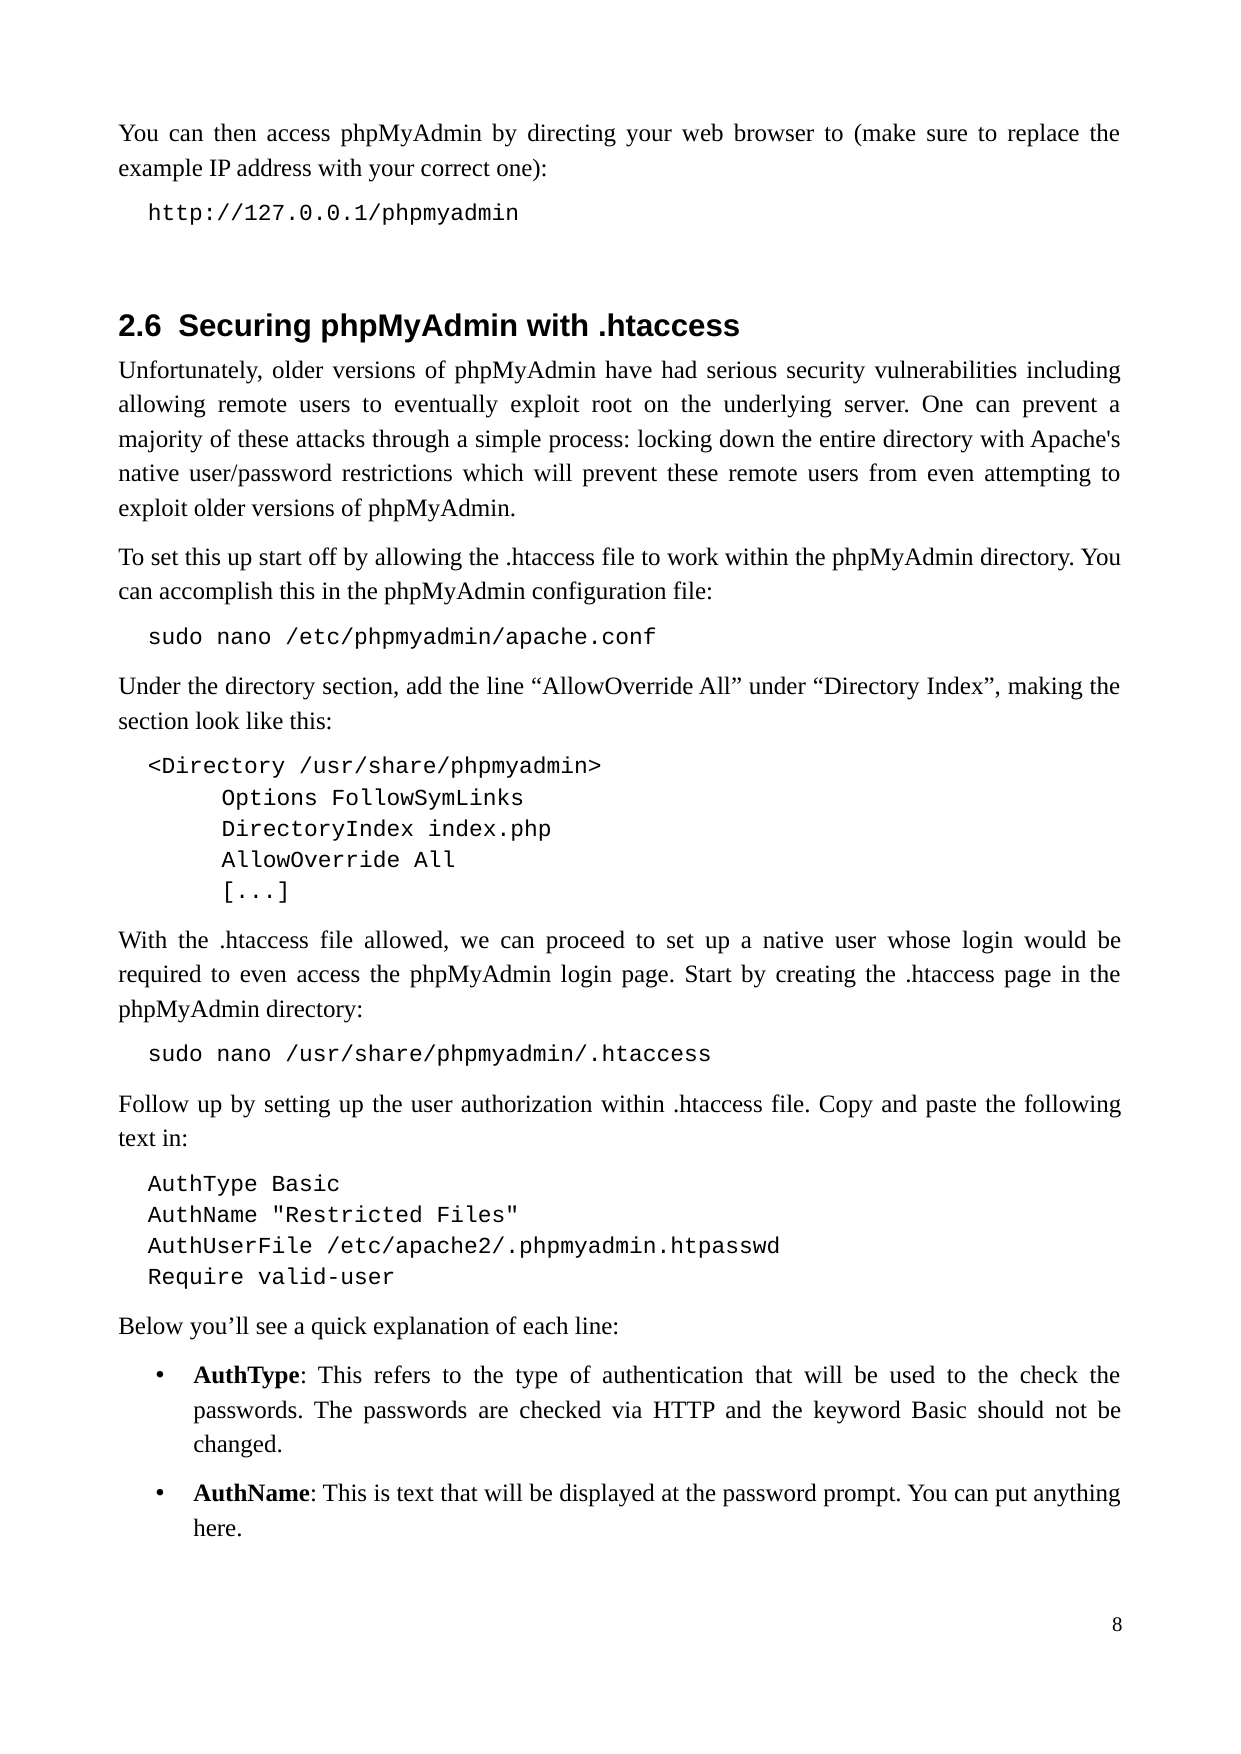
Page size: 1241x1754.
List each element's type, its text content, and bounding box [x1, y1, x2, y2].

text <Directory /usr/share/phpmyadmin> [148, 755, 1122, 781]
text Under the directory section, add the line “AllowOverride All” under “Directory Index”, making the section look like this: [118, 671, 1122, 734]
text AuthType Basic [148, 1172, 1122, 1198]
list AuthName: This is text that will be displayed at the password prompt. You can put anything here. [156, 1478, 1122, 1541]
text AuthUserFile /etc/apache2/.phpmyadmin.htpasswd [148, 1234, 1122, 1260]
text Follow up by setting up the user authorization within .htaccess file. Copy and paste the following text in: [118, 1089, 1122, 1152]
text With the .htaccess file allowed, we can proceed to set up a native user whose login would be required to even access the phpMyAdmin login page. Start by creating the .htaccess page in the phpMyAdmin directory: [118, 925, 1122, 1022]
text AuthName "Restricted Files" [148, 1203, 1122, 1229]
text Below you’ll see a quick explanation of each line: [118, 1311, 1122, 1340]
text AllowOverride All [148, 848, 1122, 874]
text Require valid-user [148, 1265, 1122, 1291]
text To set this up start off by allowing the .htaccess file to work within the phpMyAdmin directory. You can accomplish this in the phpMyAdmin configuration file: [118, 542, 1122, 605]
text [...] [148, 879, 1122, 905]
text Options FollowSymLinks [148, 786, 1122, 812]
text sudo nano /usr/share/phpmyadmin/.htaccess [148, 1043, 1122, 1069]
text DirectoryIndex index.php [148, 817, 1122, 843]
text You can then access phpMyAdmin by directing your web browser to (make sure to replace the example IP address with your correct one): [118, 118, 1122, 181]
list AuthType: This refers to the type of authentication that will be used to the check the passwords. The passwords are checked via HTTP and the keyword Basic should not be changed. [156, 1360, 1122, 1458]
text Unfortunately, older versions of phpMyAdmin have had serious security vulnerabilities including allowing remote users to eventually exploit root on the underlying server. One can prevent a majority of these attacks through a simple process: locking down the entire directory with Apache's native user/password restrictions which will prevent these remote users from even attempting to exploit older versions of phpMyAdmin. [118, 355, 1122, 522]
text sudo nano /etc/phpmyadmin/apache.conf [148, 625, 1122, 651]
subtitle Securing phpMyAdmin with .htaccess [118, 307, 1122, 342]
text http://127.0.0.1/phpmyadmin [148, 202, 1122, 228]
